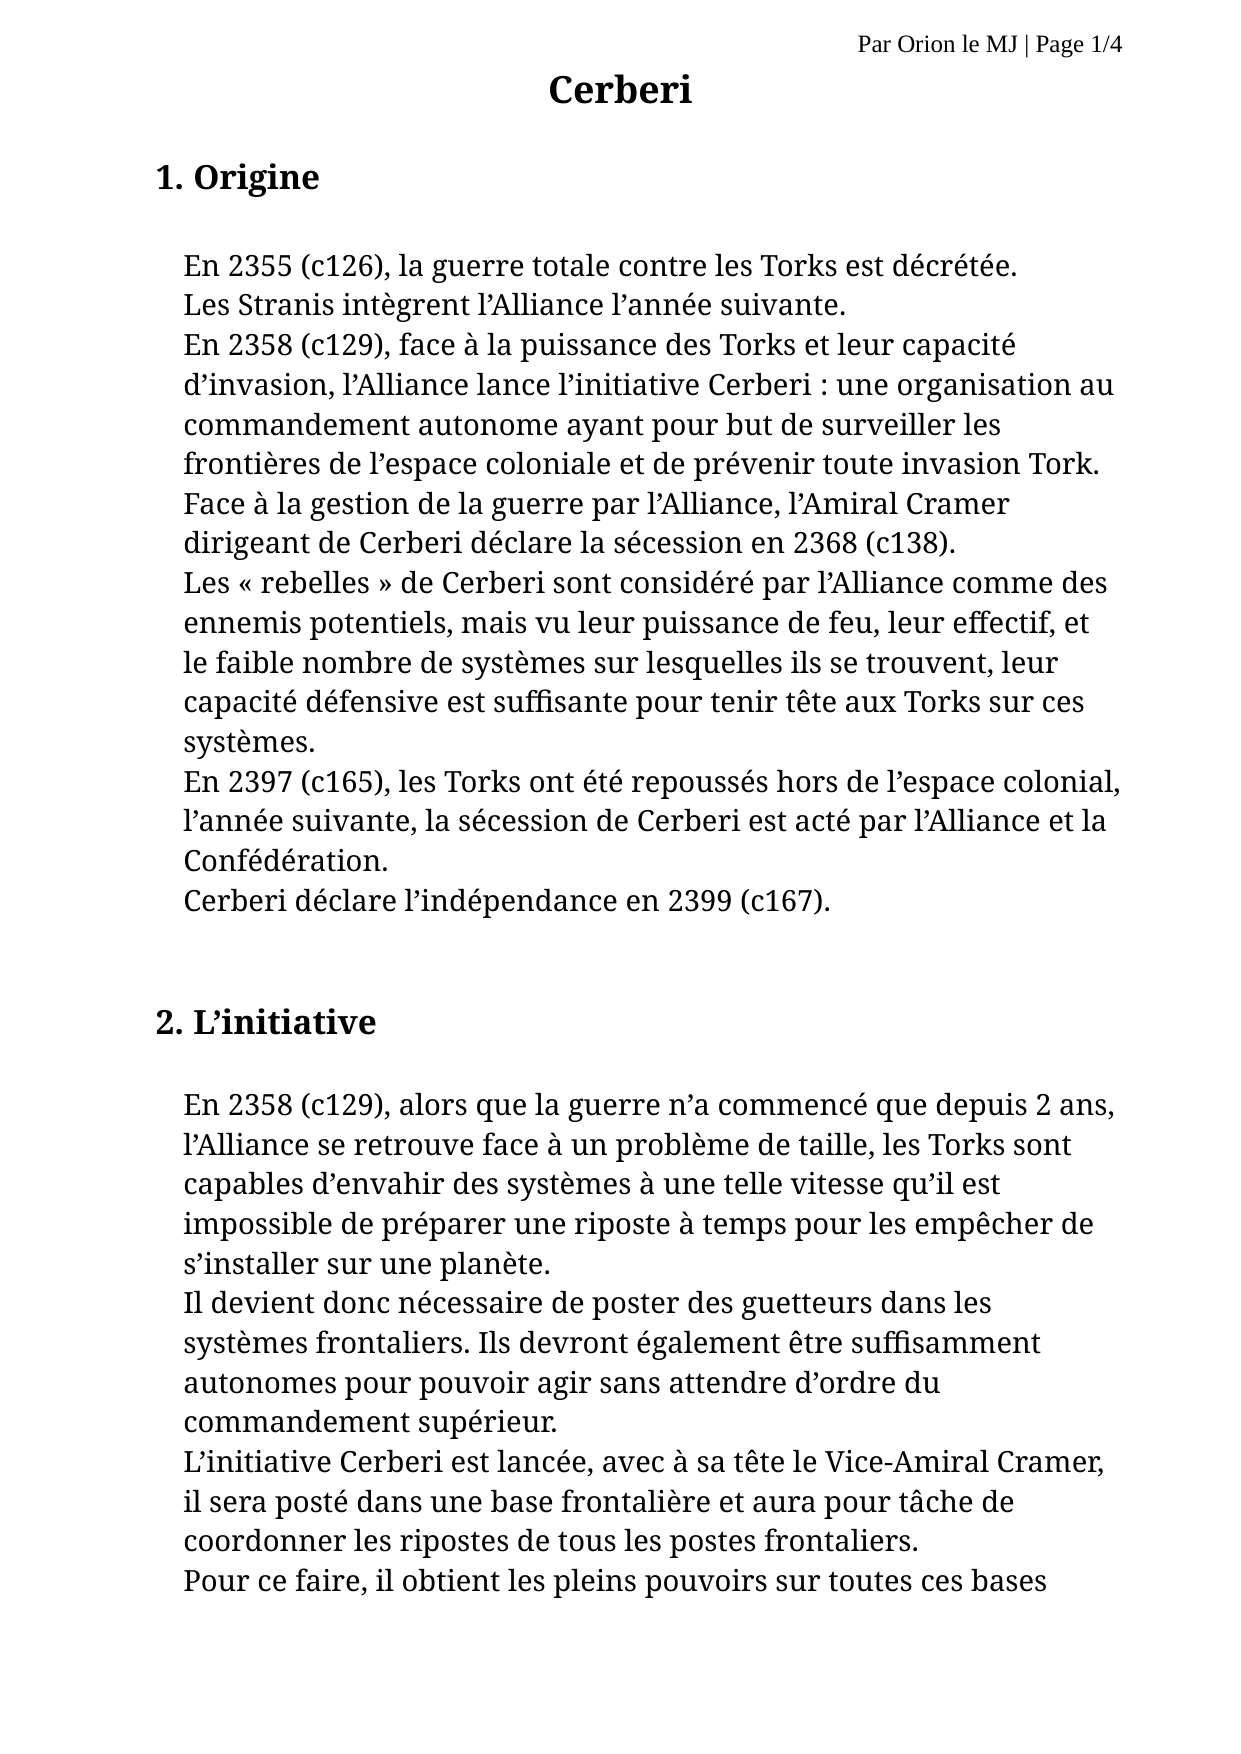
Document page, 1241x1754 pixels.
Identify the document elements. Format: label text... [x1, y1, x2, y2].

text En 2355 (c126), la guerre totale contre les Torks est décrétée. [183, 245, 1122, 285]
list Origine [156, 154, 1122, 199]
text En 2358 (c129), face à la puissance des Torks et leur capacité d’invasion, l’Alliance lance l’initiative Cerberi : une organisation au commandement autonome ayant pour but de surveiller les frontières de l’espace coloniale et de prévenir toute invasion Tork. [183, 324, 1122, 483]
text En 2397 (c165), les Torks ont été repoussés hors de l’espace colonial, l’année suivante, la sécession de Cerberi est acté par l’Alliance et la Confédération. [183, 761, 1122, 880]
text Cerberi [118, 63, 1122, 114]
text L’initiative Cerberi est lancée, avec à sa tête le Vice-Amiral Cramer, il sera posté dans une base frontalière et aura pour tâche de coordonner les ripostes de tous les postes frontaliers. [183, 1441, 1122, 1560]
text Les « rebelles » de Cerberi sont considéré par l’Alliance comme des ennemis potentiels, mais vu leur puissance de feu, leur effectif, et le faible nombre de systèmes sur lesquelles ils se trouvent, leur capacité défensive est suffisante pour tenir tête aux Torks sur ces systèmes. [183, 562, 1122, 761]
text Il devient donc nécessaire de poster des guetteurs dans les systèmes frontaliers. Ils devront également être suffisamment autonomes pour pouvoir agir sans attendre d’ordre du commandement supérieur. [183, 1283, 1122, 1441]
list L’initiative [156, 999, 1122, 1044]
text Cerberi déclare l’indépendance en 2399 (c167). [183, 880, 1122, 920]
text Face à la gestion de la guerre par l’Alliance, l’Amiral Cramer dirigeant de Cerberi déclare la sécession en 2368 (c138). [183, 483, 1122, 562]
text Pour ce faire, il obtient les pleins pouvoirs sur toutes ces bases [183, 1560, 1122, 1600]
text Les Stranis intègrent l’Alliance l’année suivante. [183, 285, 1122, 324]
text En 2358 (c129), alors que la guerre n’a commencé que depuis 2 ans, l’Alliance se retrouve face à un problème de taille, les Torks sont capables d’envahir des systèmes à une telle vitesse qu’il est impossible de préparer une riposte à temps pour les empêcher de s’installer sur une planète. [183, 1084, 1122, 1283]
